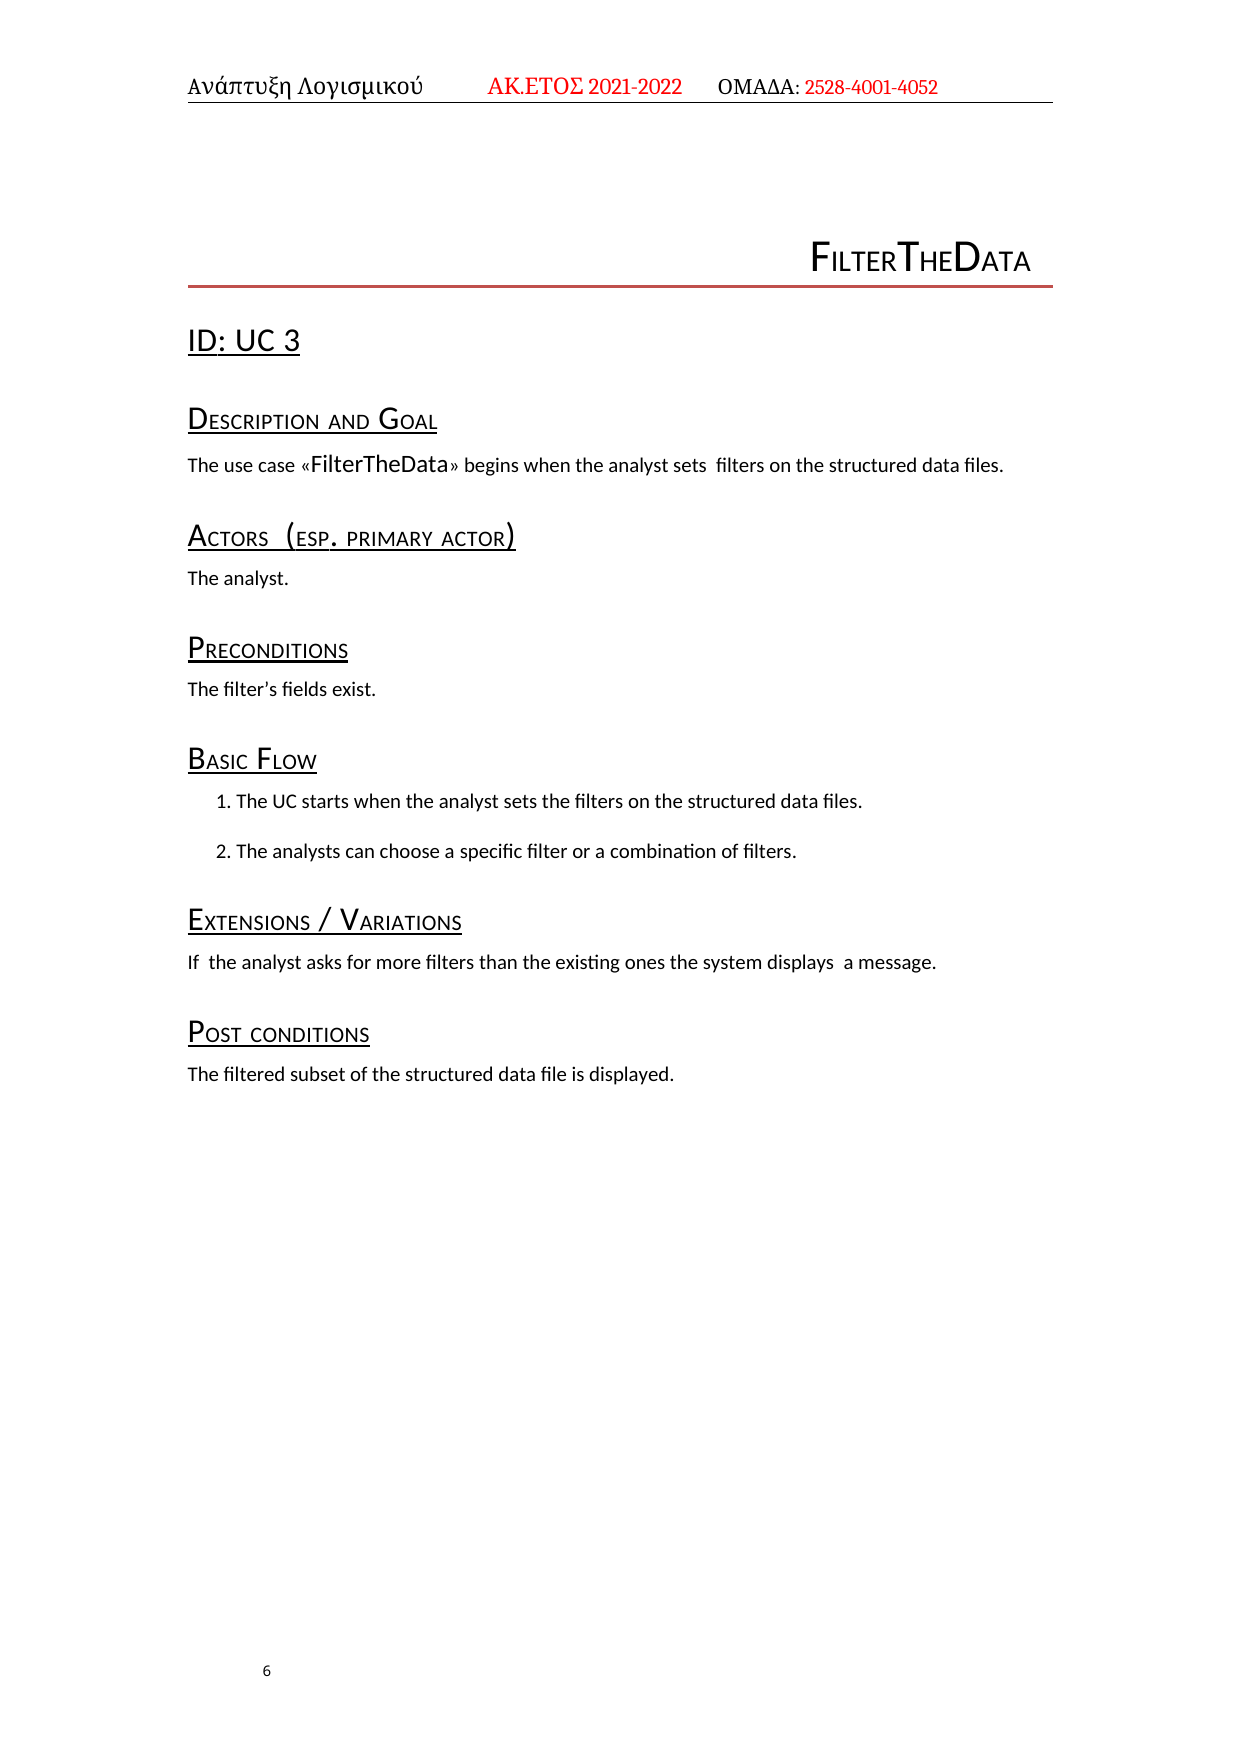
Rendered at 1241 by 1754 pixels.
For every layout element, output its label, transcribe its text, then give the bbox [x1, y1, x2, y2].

title FilterTheData [187, 227, 1053, 288]
list 2. The analysts can choose a specific filter or a combination of filters. [187, 838, 1053, 863]
list 1. The UC starts when the analyst sets the filters on the structured data files. [187, 788, 1053, 813]
subtitle Preconditions [187, 626, 1053, 666]
subtitle Basic Flow [187, 737, 1053, 778]
text If the analyst asks for more filters than the existing ones the system displays a message. [187, 949, 1053, 975]
subtitle Post conditions [187, 1010, 1053, 1051]
text The use case «FilterTheData» begins when the analyst sets filters on the structured data files. [187, 448, 1053, 479]
text Τhe analyst. [187, 565, 1053, 591]
text The filtered subset of the structured data file is displayed. [187, 1061, 1053, 1086]
text The filter’s fields exist. [187, 677, 1053, 702]
subtitle Description and Goal [187, 397, 1053, 438]
subtitle Extensions / Variations [187, 898, 1053, 939]
subtitle ID: UC 3 [187, 319, 1053, 360]
subtitle Actors (esp. primary actor) [187, 514, 1053, 555]
